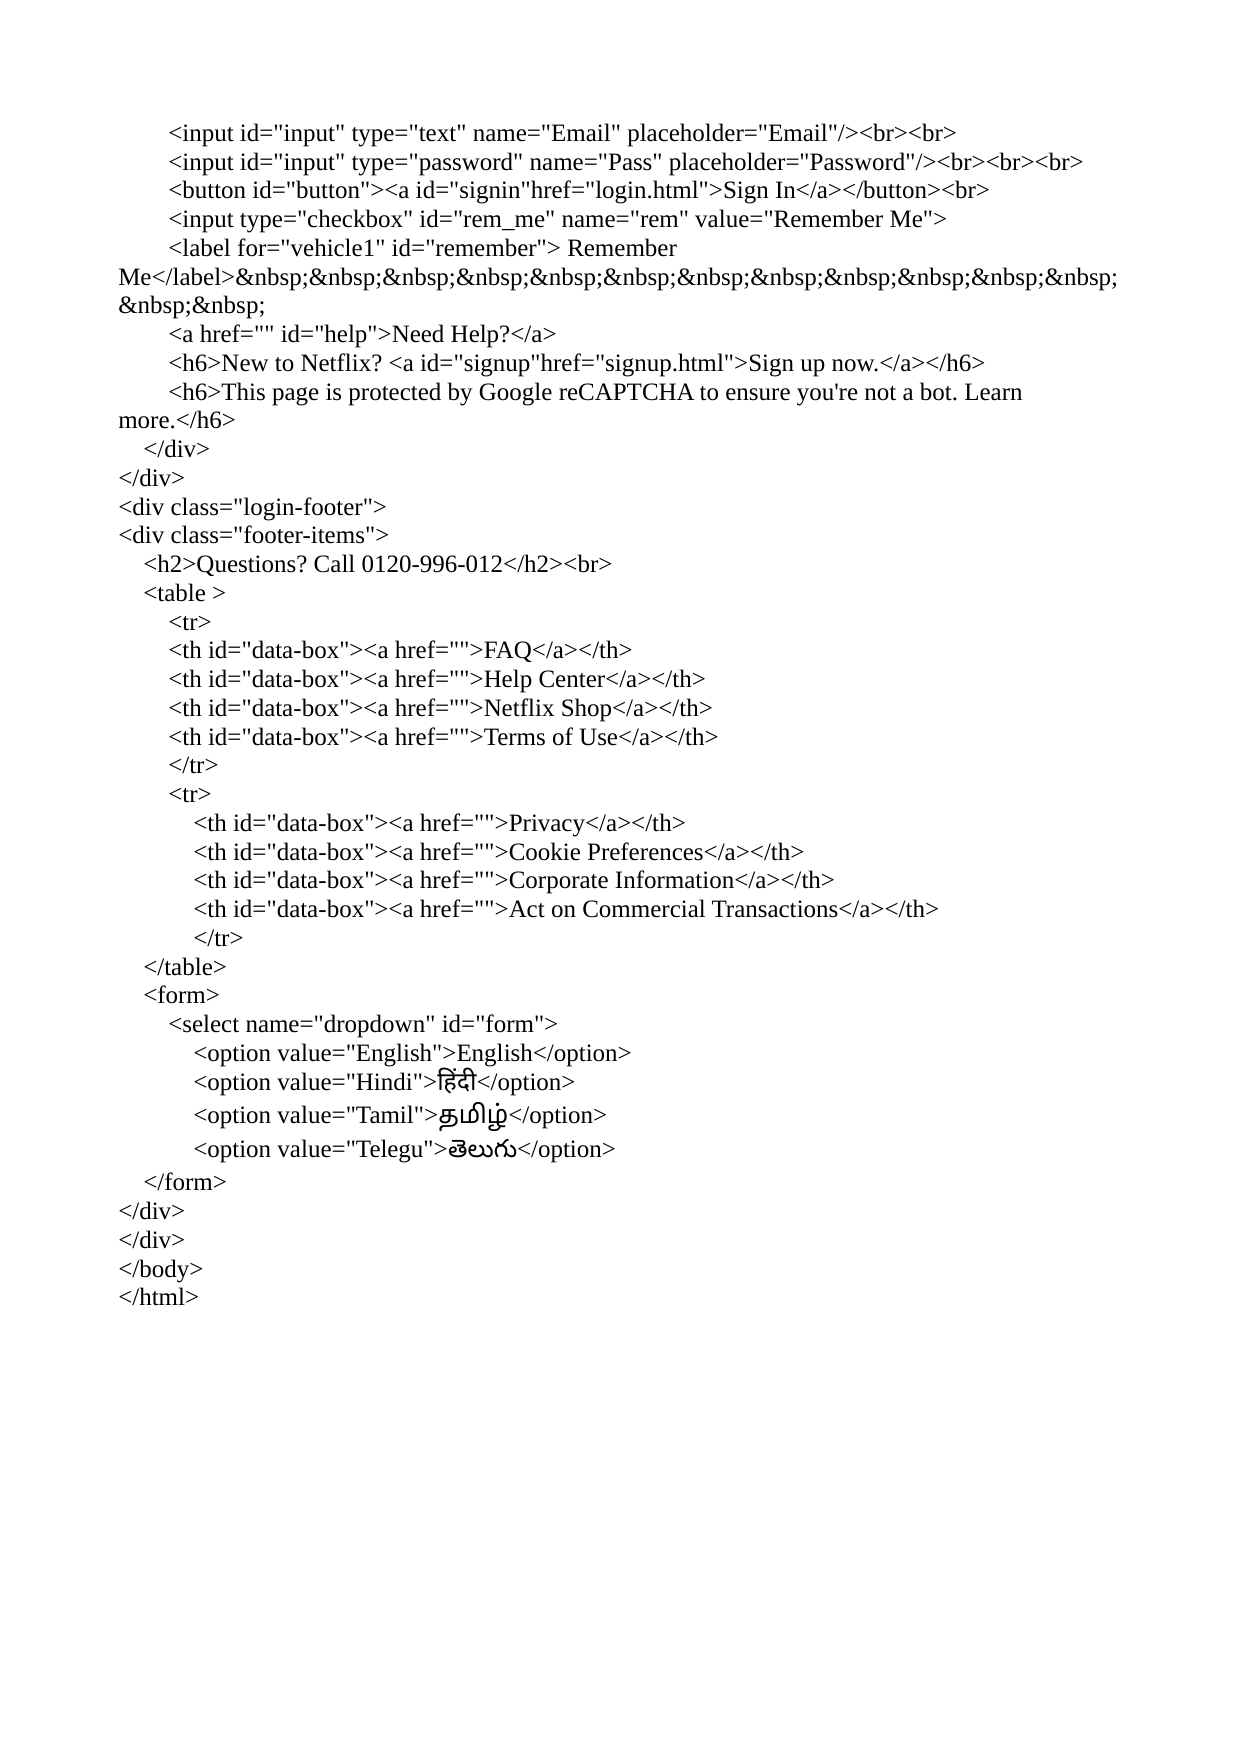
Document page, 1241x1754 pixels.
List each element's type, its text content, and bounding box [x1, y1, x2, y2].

text <table > [118, 578, 1122, 607]
text <input type="checkbox" id="rem_me" name="rem" value="Remember Me"> [118, 204, 1122, 233]
text <input id="input" type="text" name="Email" placeholder="Email"/><br><br> [118, 118, 1122, 147]
text <button id="button"><a id="signin"href="login.html">Sign In</a></button><br> [118, 176, 1122, 204]
text <th id="data-box"><a href="">Terms of Use</a></th> [118, 722, 1122, 751]
text </body> [118, 1254, 1122, 1282]
text <form> [118, 981, 1122, 1009]
text <option value="Telegu">తెలుగు</option> [118, 1134, 1122, 1167]
text </div> [118, 1196, 1122, 1225]
text <option value="English">English</option> [118, 1038, 1122, 1067]
text <th id="data-box"><a href="">Corporate Information</a></th> [118, 866, 1122, 894]
text </div> [118, 1225, 1122, 1254]
text </form> [118, 1167, 1122, 1196]
text <a href="" id="help">Need Help?</a> [118, 319, 1122, 348]
text <th id="data-box"><a href="">Cookie Preferences</a></th> [118, 837, 1122, 866]
text </tr> [118, 751, 1122, 779]
text <th id="data-box"><a href="">FAQ</a></th> [118, 636, 1122, 664]
text </div> [118, 463, 1122, 492]
text <th id="data-box"><a href="">Help Center</a></th> [118, 664, 1122, 693]
text </tr> [118, 923, 1122, 952]
text <h6>This page is protected by Google reCAPTCHA to ensure you're not a bot. Learn more.</h6> [118, 377, 1122, 434]
text </html> [118, 1282, 1122, 1311]
text <select name="dropdown" id="form"> [118, 1009, 1122, 1038]
text <h6>New to Netflix? <a id="signup"href="signup.html">Sign up now.</a></h6> [118, 348, 1122, 377]
text <th id="data-box"><a href="">Act on Commercial Transactions</a></th> [118, 894, 1122, 923]
text <div class="footer-items"> [118, 521, 1122, 549]
text <tr> [118, 607, 1122, 636]
text <th id="data-box"><a href="">Privacy</a></th> [118, 808, 1122, 837]
text <option value="Tamil">தமிழ்</option> [118, 1100, 1122, 1134]
text <option value="Hindi">हिंदी</option> [118, 1067, 1122, 1100]
text <input id="input" type="password" name="Pass" placeholder="Password"/><br><br><br> [118, 147, 1122, 176]
text <label for="vehicle1" id="remember"> Remember Me</label>&nbsp;&nbsp;&nbsp;&nbsp;&nbsp;&nbsp;&nbsp;&nbsp;&nbsp;&nbsp;&nbsp;&nbsp;&nbsp;&nbsp; [118, 233, 1122, 319]
text </table> [118, 952, 1122, 981]
text <div class="login-footer"> [118, 492, 1122, 521]
text <h2>Questions? Call 0120-996-012</h2><br> [118, 549, 1122, 578]
text <tr> [118, 779, 1122, 808]
text </div> [118, 434, 1122, 463]
text <th id="data-box"><a href="">Netflix Shop</a></th> [118, 693, 1122, 722]
